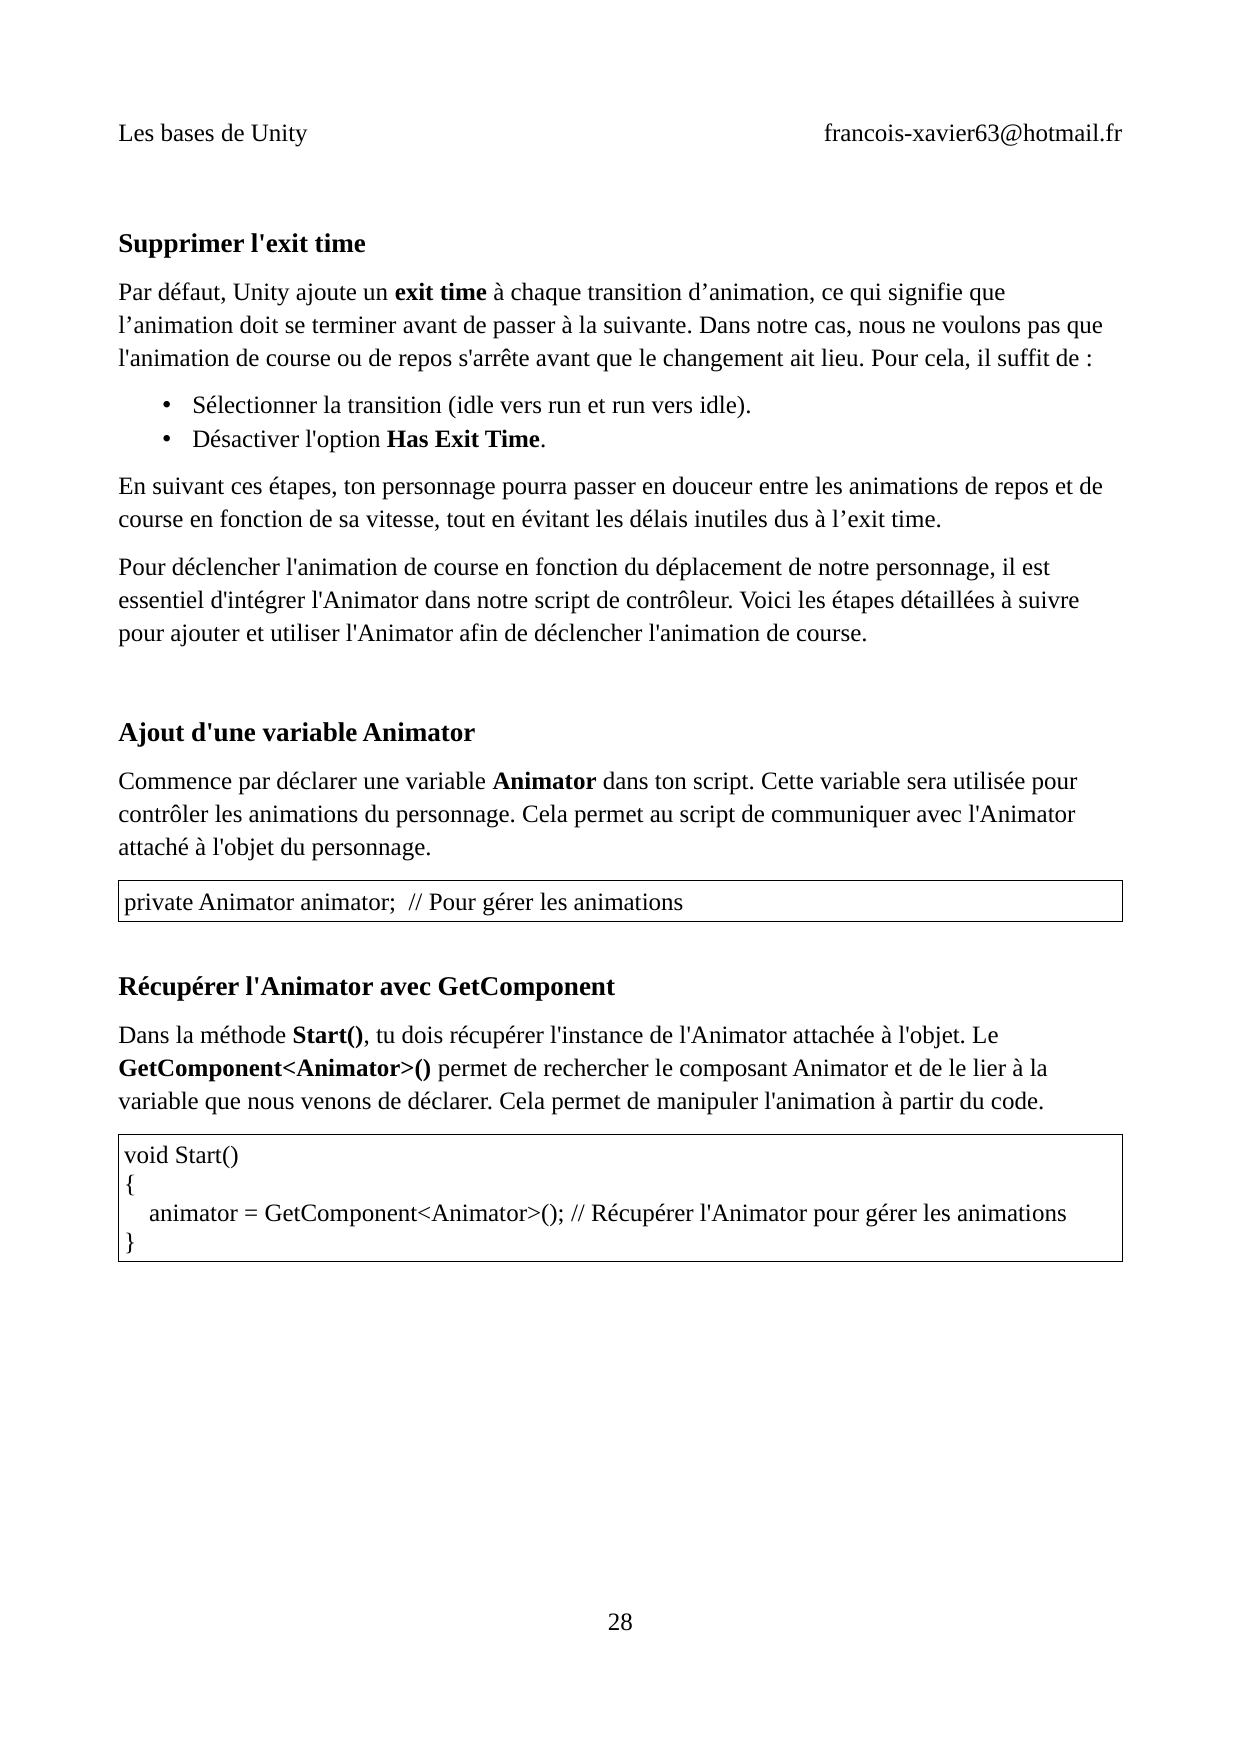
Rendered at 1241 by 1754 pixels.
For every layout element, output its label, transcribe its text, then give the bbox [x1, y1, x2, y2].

list Sélectionner la transition (idle vers run et run vers idle). [162, 391, 1122, 419]
table_header private Animator animator; // Pour gérer les animations [119, 881, 1122, 921]
table_header void Start() { animator = GetComponent<Animator>(); // Récupérer l'Animator pour gérer les animations } [119, 1135, 1122, 1261]
text Supprimer l'exit time [118, 227, 1122, 258]
text En suivant ces étapes, ton personnage pourra passer en douceur entre les animations de repos et de course en fonction de sa vitesse, tout en évitant les délais inutiles dus à l’exit time. [118, 471, 1122, 533]
list Désactiver l'option Has Exit Time. [162, 424, 1122, 452]
text Par défaut, Unity ajoute un exit time à chaque transition d’animation, ce qui signifie que l’animation doit se terminer avant de passer à la suivante. Dans notre cas, nous ne voulons pas que l'animation de course ou de repos s'arrête avant que le changement ait lieu. Pour cela, il suffit de : [118, 277, 1122, 372]
text Dans la méthode Start(), tu dois récupérer l'instance de l'Animator attachée à l'objet. Le GetComponent<Animator>() permet de rechercher le composant Animator et de le lier à la variable que nous venons de déclarer. Cela permet de manipuler l'animation à partir du code. [118, 1020, 1122, 1115]
text Commence par déclarer une variable Animator dans ton script. Cette variable sera utilisée pour contrôler les animations du personnage. Cela permet au script de communiquer avec l'Animator attaché à l'objet du personnage. [118, 766, 1122, 861]
text Récupérer l'Animator avec GetComponent [118, 970, 1122, 1001]
text Pour déclencher l'animation de course en fonction du déplacement de notre personnage, il est essentiel d'intégrer l'Animator dans notre script de contrôleur. Voici les étapes détaillées à suivre pour ajouter et utiliser l'Animator afin de déclencher l'animation de course. [118, 552, 1122, 647]
text Ajout d'une variable Animator [118, 716, 1122, 747]
